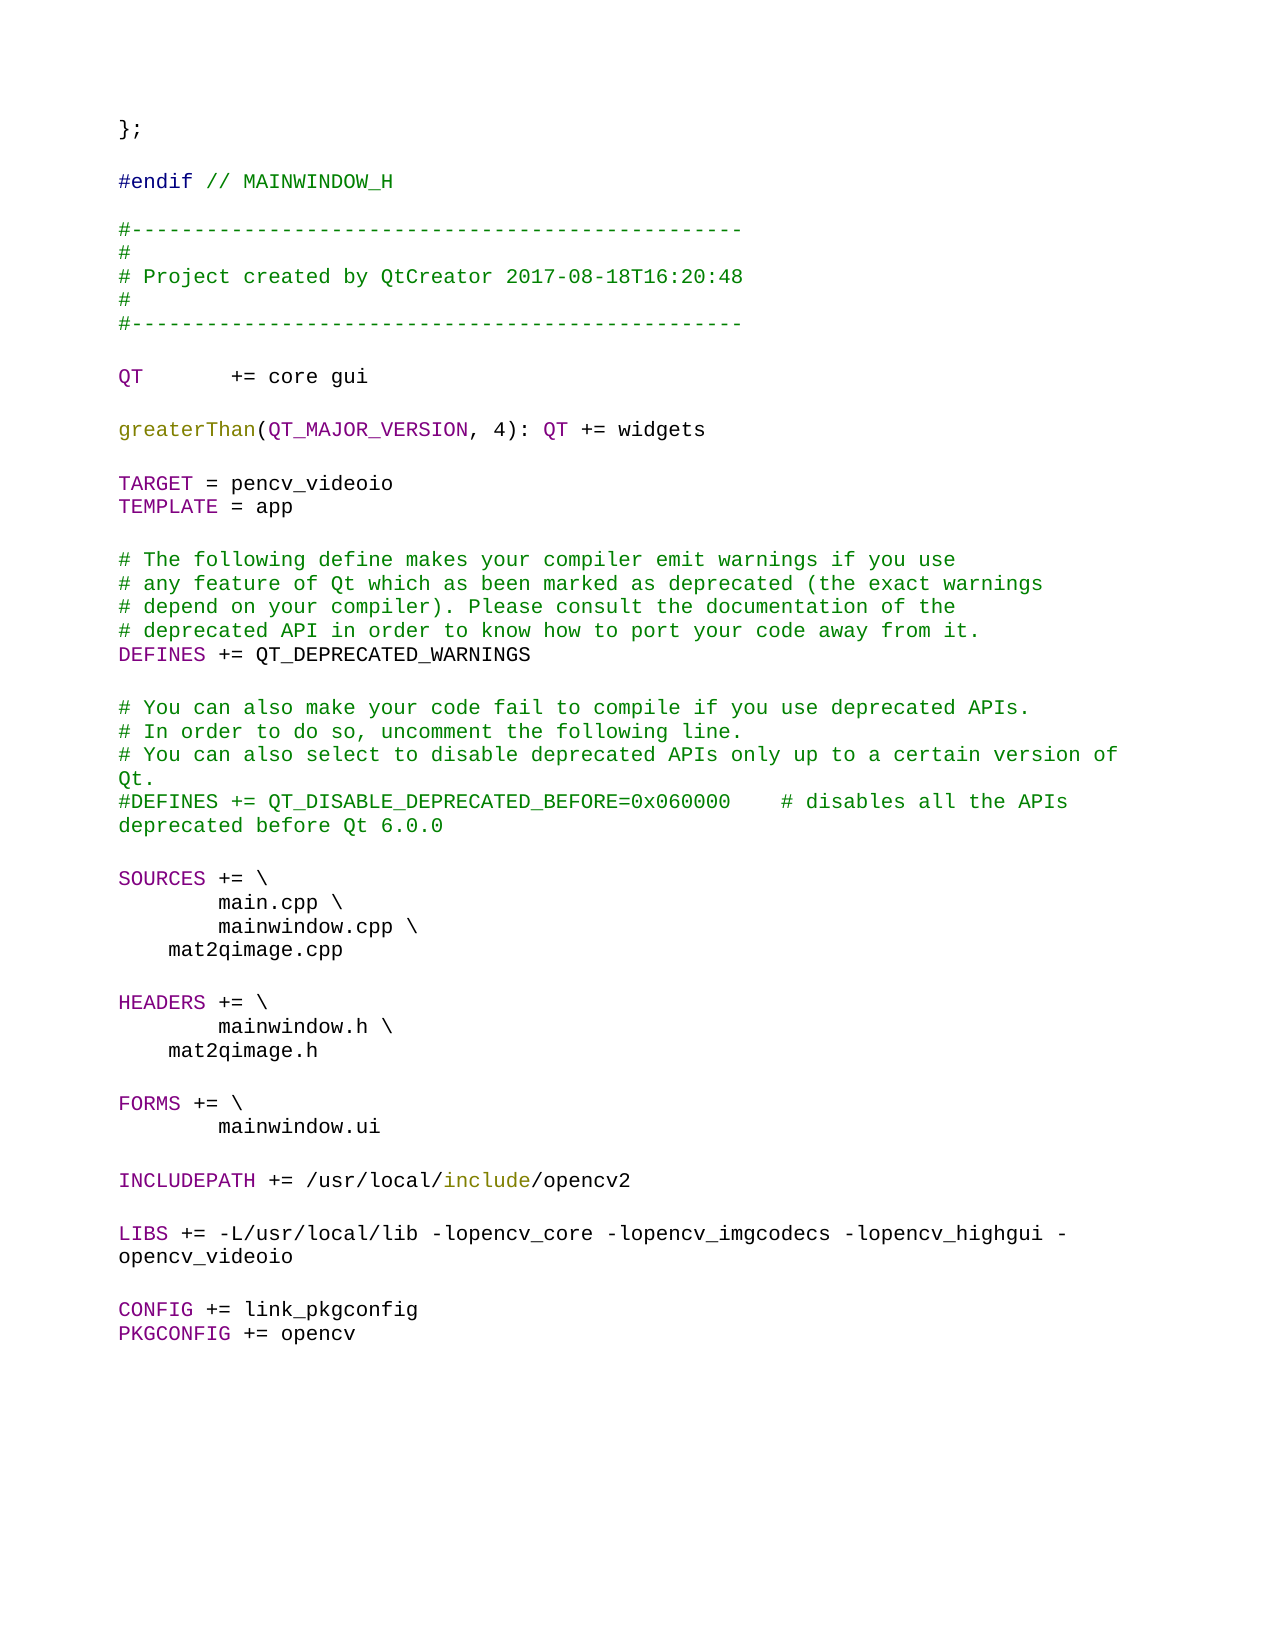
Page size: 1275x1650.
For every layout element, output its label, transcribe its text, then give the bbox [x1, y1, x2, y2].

text # any feature of Qt which as been marked as deprecated (the exact warnings [118, 573, 1157, 597]
text FORMS += \ [118, 1093, 1157, 1116]
text # You can also make your code fail to compile if you use deprecated APIs. [118, 697, 1157, 721]
text # depend on your compiler). Please consult the documentation of the [118, 597, 1157, 620]
text TARGET = pencv_videoio [118, 472, 1157, 496]
text #------------------------------------------------- [118, 313, 1157, 337]
text mainwindow.cpp \ [118, 916, 1157, 939]
text # deprecated API in order to know how to port your code away from it. [118, 620, 1157, 644]
text }; [118, 118, 1157, 142]
text INCLUDEPATH += /usr/local/include/opencv2 [118, 1169, 1157, 1193]
text # In order to do so, uncomment the following line. [118, 721, 1157, 744]
text # Project created by QtCreator 2017-08-18T16:20:48 [118, 266, 1157, 289]
text # The following define makes your compiler emit warnings if you use [118, 549, 1157, 573]
text main.cpp \ [118, 892, 1157, 916]
text LIBS += -L/usr/local/lib -lopencv_core -lopencv_imgcodecs -lopencv_highgui -opencv_videoio [118, 1223, 1157, 1270]
text HEADERS += \ [118, 992, 1157, 1016]
text mainwindow.ui [118, 1116, 1157, 1140]
text greaterThan(QT_MAJOR_VERSION, 4): QT += widgets [118, 419, 1157, 443]
text TEMPLATE = app [118, 496, 1157, 520]
text # You can also select to disable deprecated APIs only up to a certain version of Qt. [118, 744, 1157, 792]
text DEFINES += QT_DEPRECATED_WARNINGS [118, 644, 1157, 667]
text SOURCES += \ [118, 868, 1157, 892]
text PKGCONFIG += opencv [118, 1323, 1157, 1347]
text mainwindow.h \ [118, 1016, 1157, 1040]
text #DEFINES += QT_DISABLE_DEPRECATED_BEFORE=0x060000 # disables all the APIs deprecated before Qt 6.0.0 [118, 792, 1157, 839]
text CONFIG += link_pkgconfig [118, 1299, 1157, 1323]
text QT += core gui [118, 366, 1157, 390]
text mat2qimage.h [118, 1040, 1157, 1063]
text # [118, 242, 1157, 266]
text #------------------------------------------------- [118, 218, 1157, 242]
text mat2qimage.cpp [118, 939, 1157, 963]
text # [118, 289, 1157, 313]
text #endif // MAINWINDOW_H [118, 171, 1157, 195]
